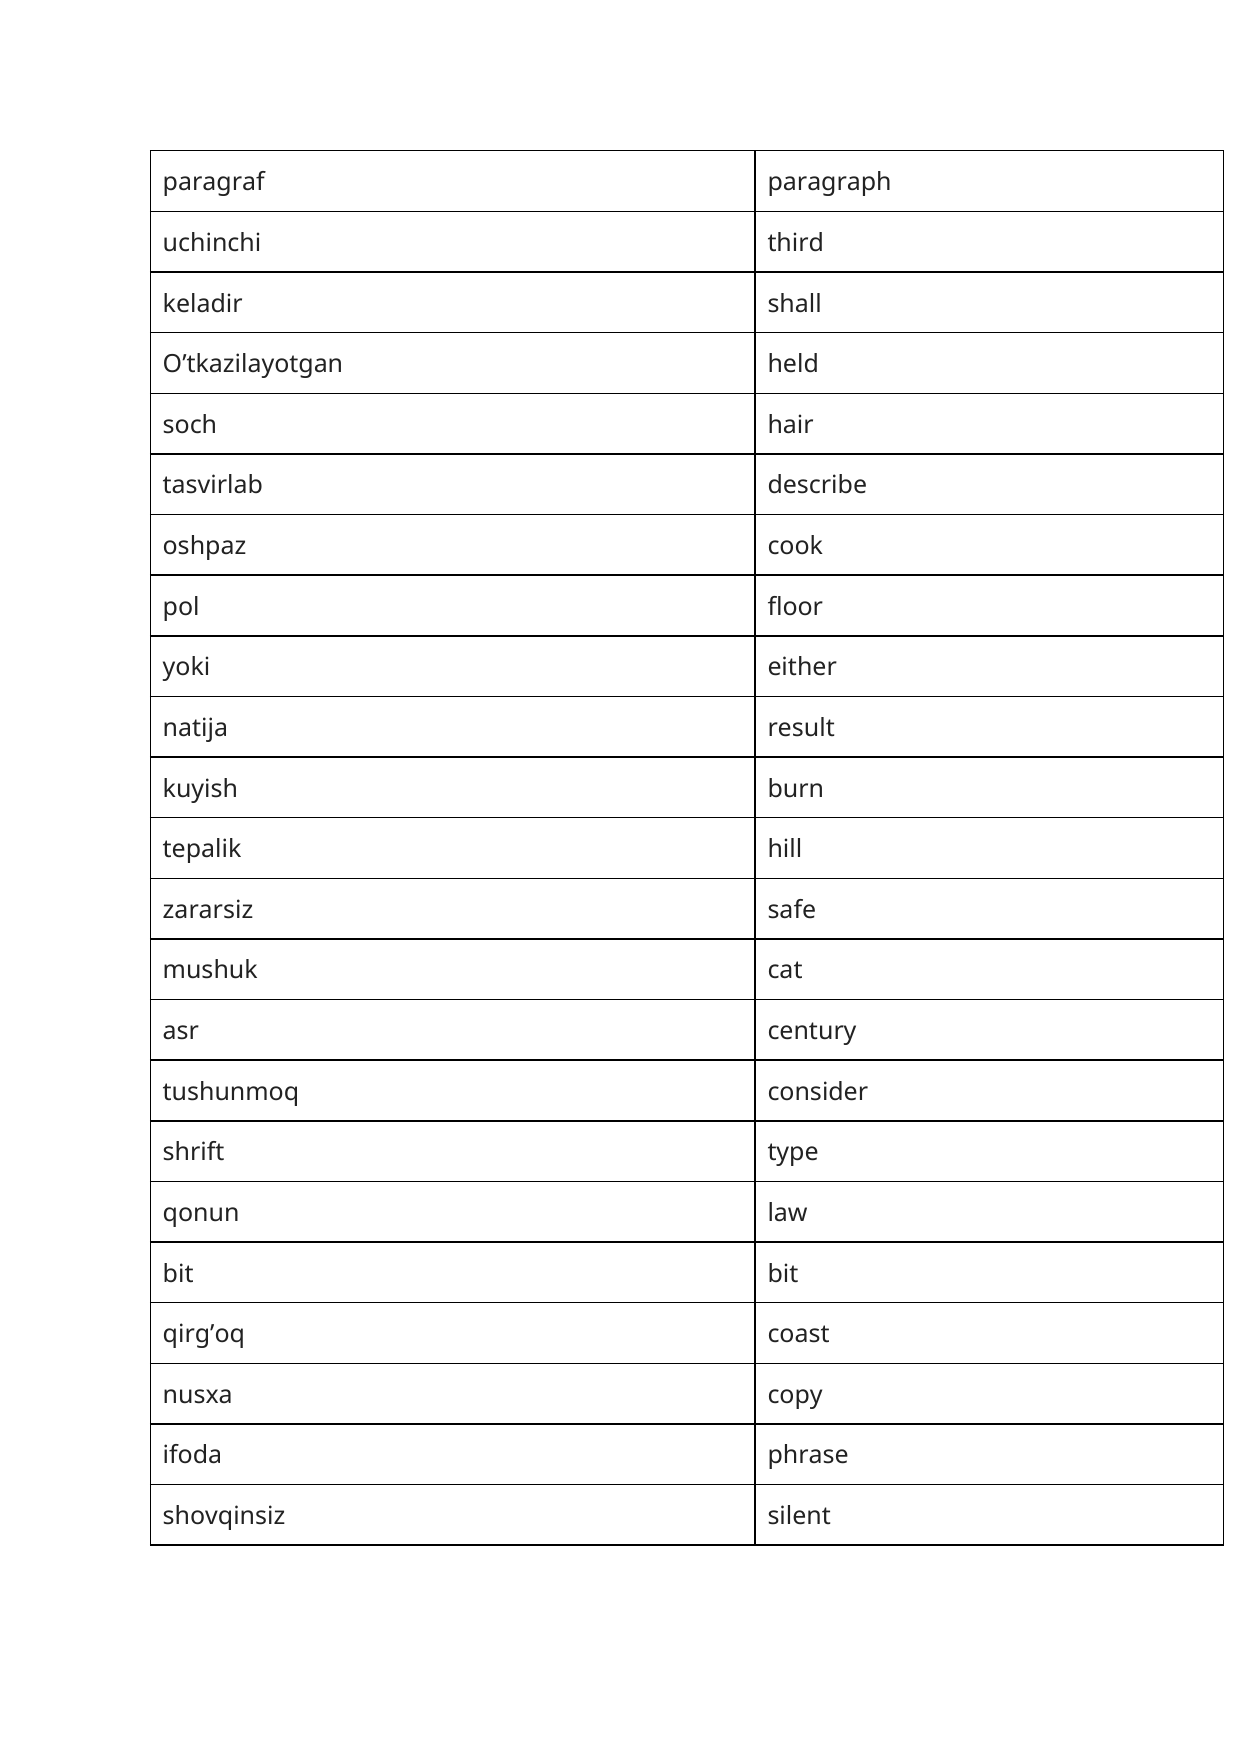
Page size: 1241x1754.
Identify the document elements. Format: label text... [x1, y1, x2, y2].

table_cell phrase [756, 1425, 1223, 1484]
table_cell qonun [151, 1182, 754, 1241]
table_cell type [756, 1122, 1223, 1181]
table_cell tasvirlab [151, 455, 754, 514]
table_cell nusxa [151, 1364, 754, 1423]
table_cell silent [756, 1485, 1223, 1544]
table_cell copy [756, 1364, 1223, 1423]
table_cell describe [756, 455, 1223, 514]
table_cell shall [756, 273, 1223, 332]
table_cell law [756, 1182, 1223, 1241]
table_cell pol [151, 576, 754, 635]
table_cell safe [756, 879, 1223, 938]
table_cell tushunmoq [151, 1061, 754, 1120]
table_cell burn [756, 758, 1223, 817]
table_cell shrift [151, 1122, 754, 1181]
table_cell cook [756, 515, 1223, 574]
table_cell hair [756, 394, 1223, 453]
table_cell zararsiz [151, 879, 754, 938]
table_cell uchinchi [151, 212, 754, 271]
table_cell hill [756, 818, 1223, 877]
table_cell bit [151, 1243, 754, 1302]
table_cell soch [151, 394, 754, 453]
table_cell O’tkazilayotgan [151, 333, 754, 392]
table_cell floor [756, 576, 1223, 635]
table_cell paragraph [756, 151, 1223, 211]
table_cell third [756, 212, 1223, 271]
table_cell held [756, 333, 1223, 392]
table_cell oshpaz [151, 515, 754, 574]
table_cell mushuk [151, 940, 754, 999]
table_cell tepalik [151, 818, 754, 877]
table_cell ifoda [151, 1425, 754, 1484]
table_cell result [756, 697, 1223, 756]
table_cell century [756, 1000, 1223, 1059]
table_cell qirg’oq [151, 1303, 754, 1362]
table_cell kuyish [151, 758, 754, 817]
table_cell natija [151, 697, 754, 756]
table_cell asr [151, 1000, 754, 1059]
table_cell bit [756, 1243, 1223, 1302]
table_cell yoki [151, 637, 754, 696]
table_cell either [756, 637, 1223, 696]
table_cell shovqinsiz [151, 1485, 754, 1544]
table_cell coast [756, 1303, 1223, 1362]
table_cell keladir [151, 273, 754, 332]
table_cell cat [756, 940, 1223, 999]
table_cell consider [756, 1061, 1223, 1120]
table_cell paragraf [151, 151, 754, 211]
